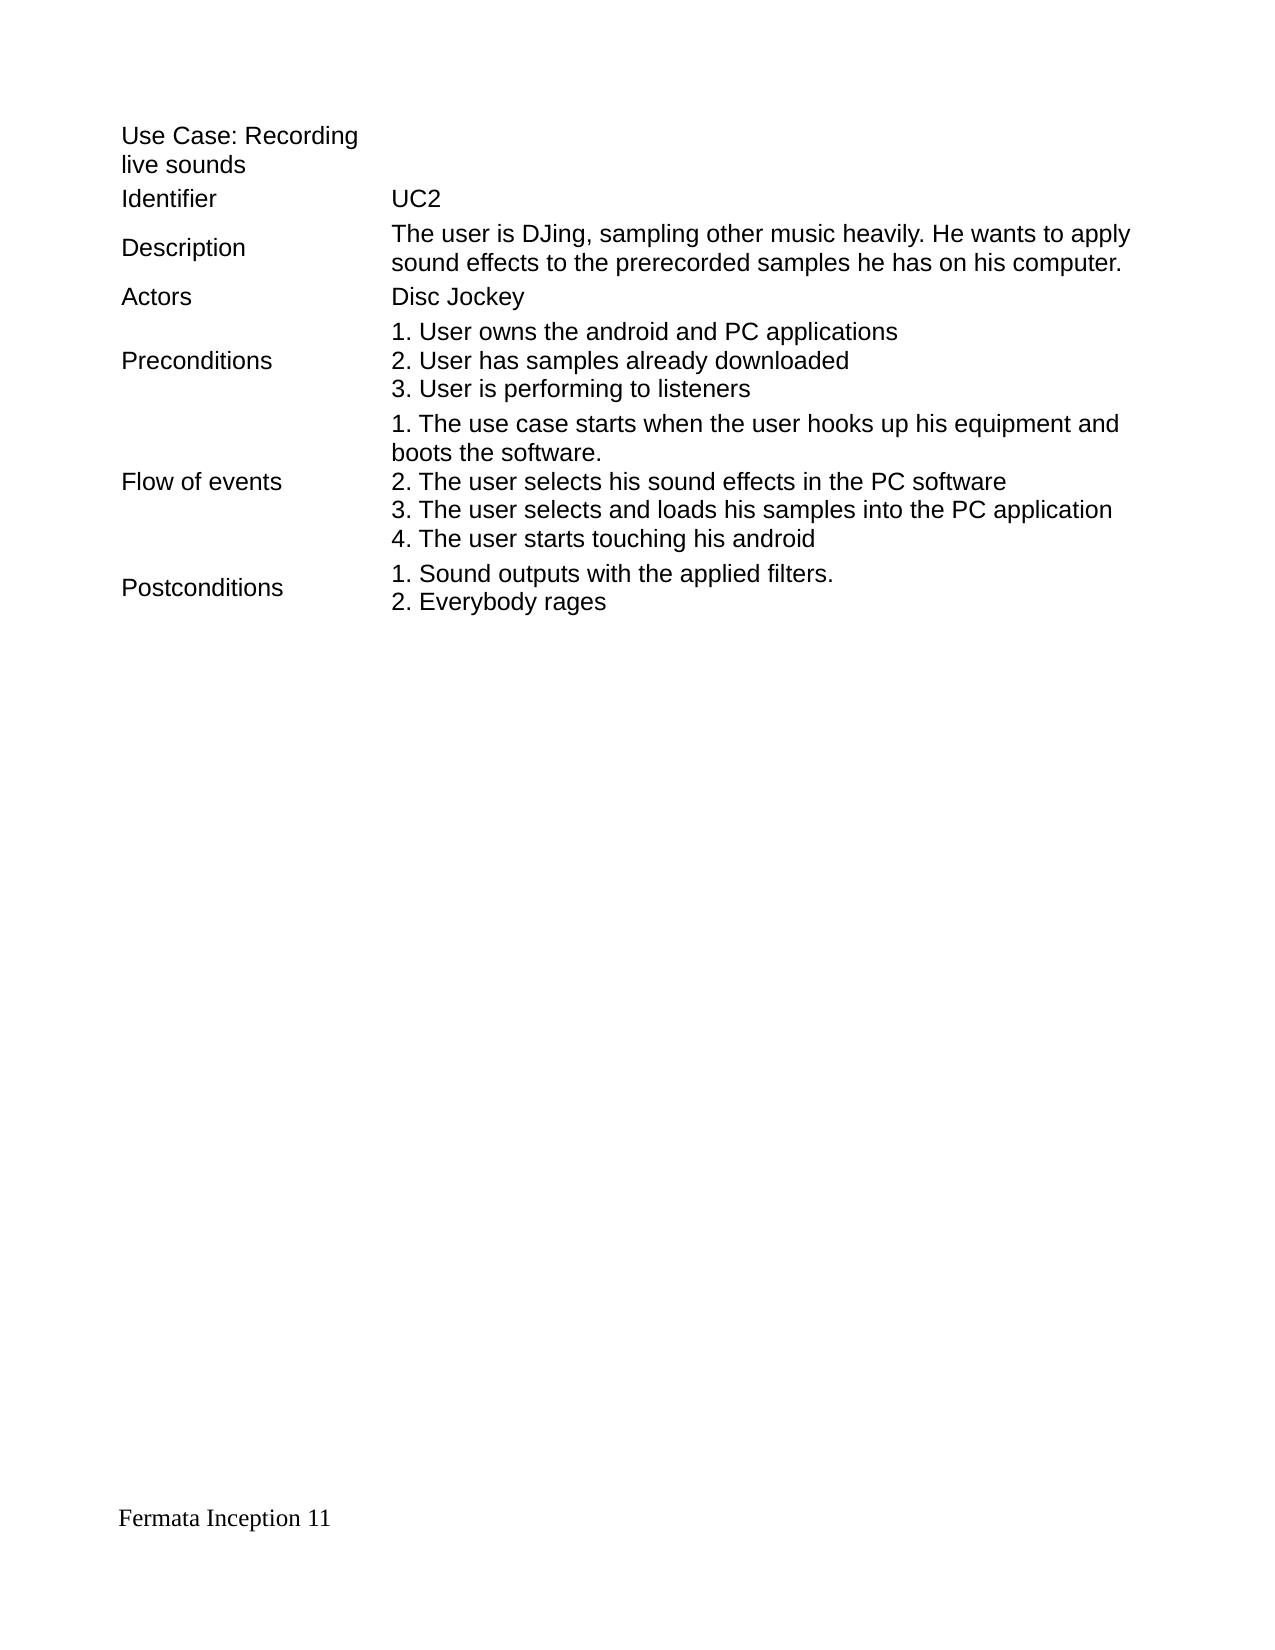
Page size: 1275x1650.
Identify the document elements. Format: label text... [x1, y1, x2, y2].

table_cell Identifier [118, 181, 388, 216]
table_cell UC2 [388, 181, 1157, 216]
table_cell 1. User owns the android and PC applications 2. User has samples already downloaded 3. User is performing to listeners [388, 314, 1157, 406]
table_cell Postconditions [118, 556, 388, 619]
table_cell 1. The use case starts when the user hooks up his equipment and boots the software. 2. The user selects his sound effects in the PC software 3. The user selects and loads his samples into the PC application 4. The user starts touching his android [388, 406, 1157, 556]
table_header Use Case: Recording live sounds [118, 118, 388, 181]
table_cell The user is DJing, sampling other music heavily. He wants to apply sound effects to the prerecorded samples he has on his computer. [388, 216, 1157, 279]
table_cell Flow of events [118, 406, 388, 556]
table_cell Actors [118, 279, 388, 314]
table_cell Preconditions [118, 314, 388, 406]
table_header [388, 118, 1157, 181]
table_cell Description [118, 216, 388, 279]
table_cell 1. Sound outputs with the applied filters. 2. Everybody rages [388, 556, 1157, 619]
table_cell Disc Jockey [388, 279, 1157, 314]
